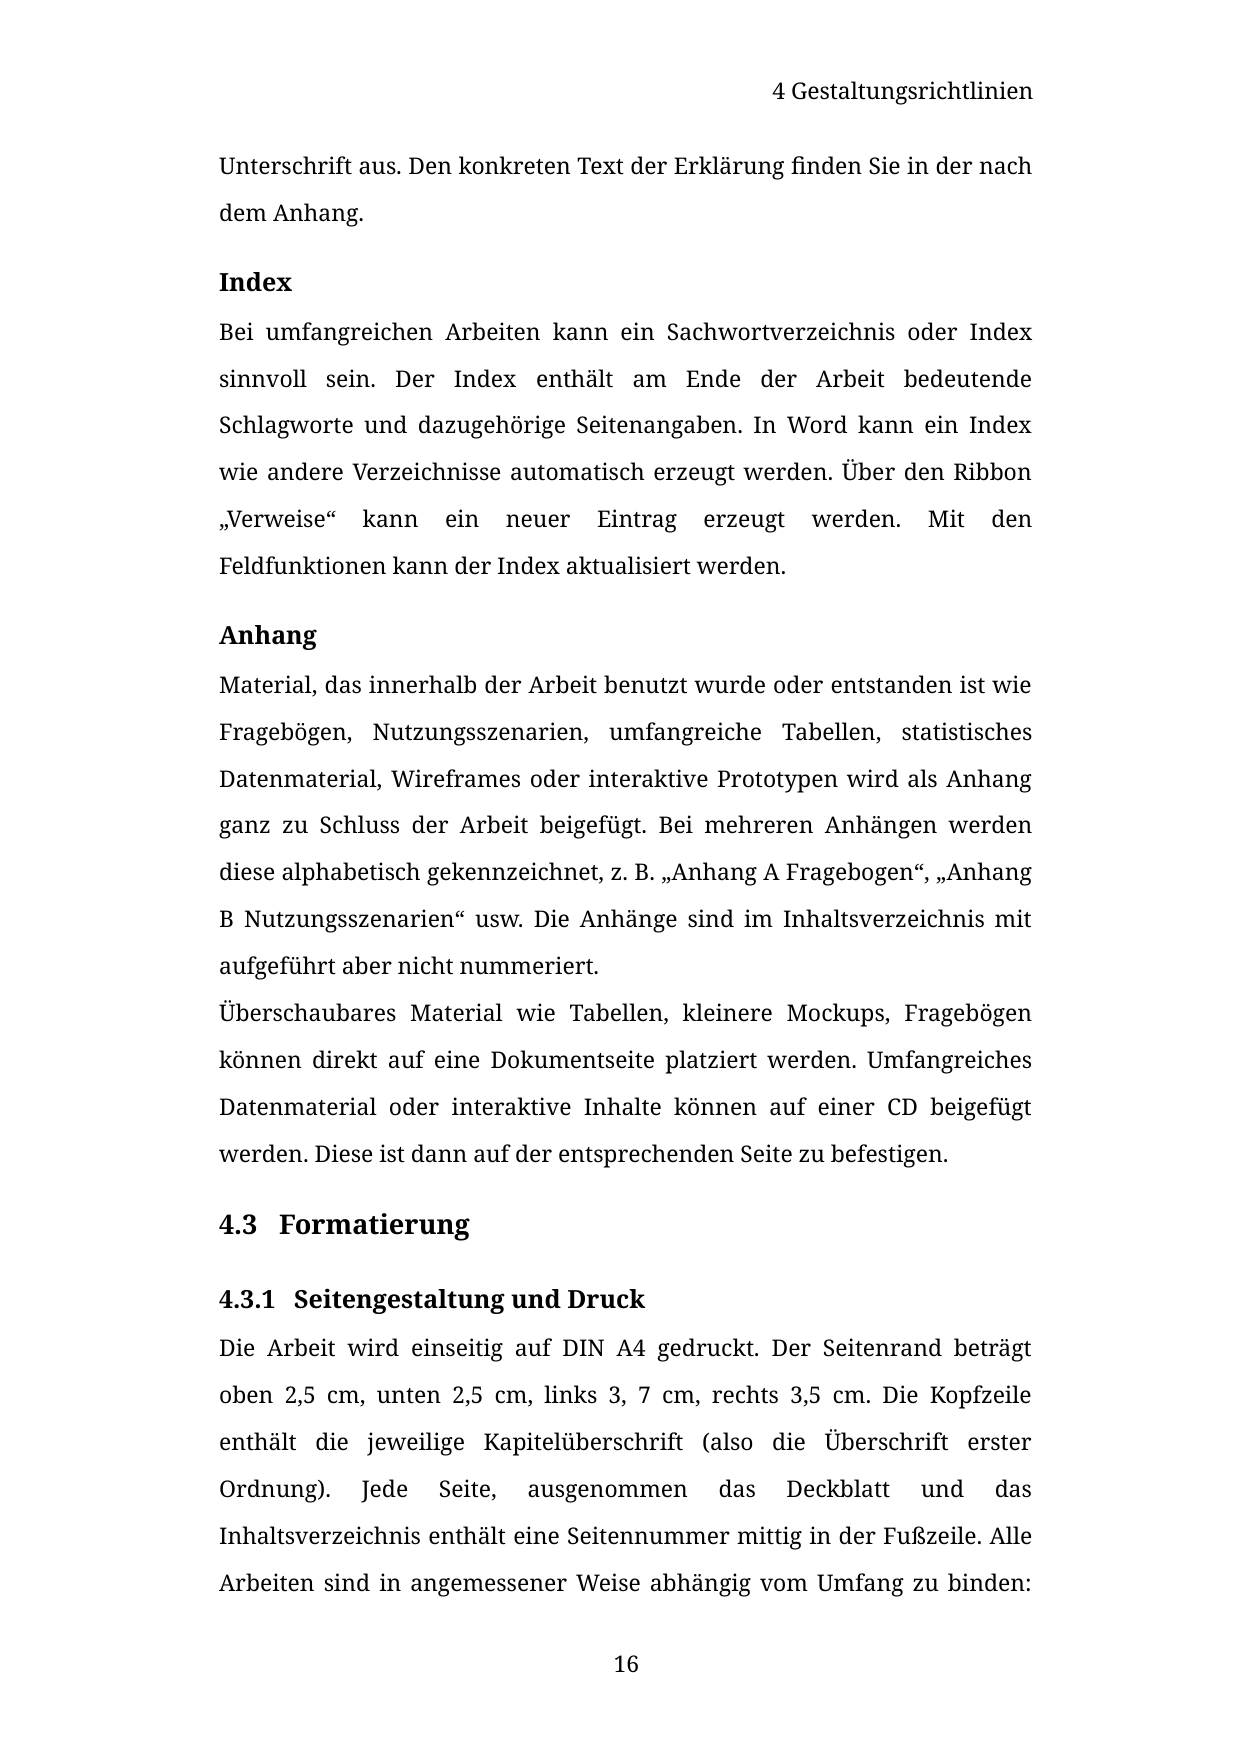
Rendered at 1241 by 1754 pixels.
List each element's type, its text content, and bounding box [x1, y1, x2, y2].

text Die Arbeit wird einseitig auf DIN A4 gedruckt. Der Seitenrand beträgt oben 2,5 cm, unten 2,5 cm, links 3, 7 cm, rechts 3,5 cm. Die Kopfzeile enthält die jeweilige Kapitelüberschrift (also die Überschrift erster Ordnung). Jede Seite, ausgenommen das Deckblatt und das Inhaltsverzeichnis enthält eine Seitennummer mittig in der Fußzeile. Alle Arbeiten sind in angemessener Weise abhängig vom Umfang zu binden: [219, 1332, 1033, 1598]
text Bei umfangreichen Arbeiten kann ein Sachwortverzeichnis oder Index sinnvoll sein. Der Index enthält am Ende der Arbeit bedeutende Schlagworte und dazugehörige Seitenangaben. In Word kann ein Index wie andere Verzeichnisse automatisch erzeugt werden. Über den Ribbon „Verweise“ kann ein neuer Eintrag erzeugt werden. Mit den Feldfunktionen kann der Index aktualisiert werden. [219, 316, 1033, 581]
text Unterschrift aus. Den konkreten Text der Erklärung finden Sie in der nach dem Anhang. [219, 150, 1033, 228]
text Material, das innerhalb der Arbeit benutzt wurde oder entstanden ist wie Fragebögen, Nutzungsszenarien, umfangreiche Tabellen, statistisches Datenmaterial, Wireframes oder interaktive Prototypen wird als Anhang ganz zu Schluss der Arbeit beigefügt. Bei mehreren Anhängen werden diese alphabetisch gekennzeichnet, z. B. „Anhang A Fragebogen“, „Anhang B Nutzungsszenarien“ usw. Die Anhänge sind im Inhaltsverzeichnis mit aufgeführt aber nicht nummeriert. [219, 669, 1033, 981]
subtitle Seitengestaltung und Druck [219, 1281, 1033, 1315]
text Überschaubares Material wie Tabellen, kleinere Mockups, Fragebögen können direkt auf eine Dokumentseite platziert werden. Umfangreiches Datenmaterial oder interaktive Inhalte können auf einer CD beigefügt werden. Diese ist dann auf der entsprechenden Seite zu befestigen. [219, 997, 1033, 1169]
text Index [219, 264, 1033, 299]
text Anhang [219, 618, 1033, 652]
subtitle Formatierung [219, 1205, 1033, 1242]
